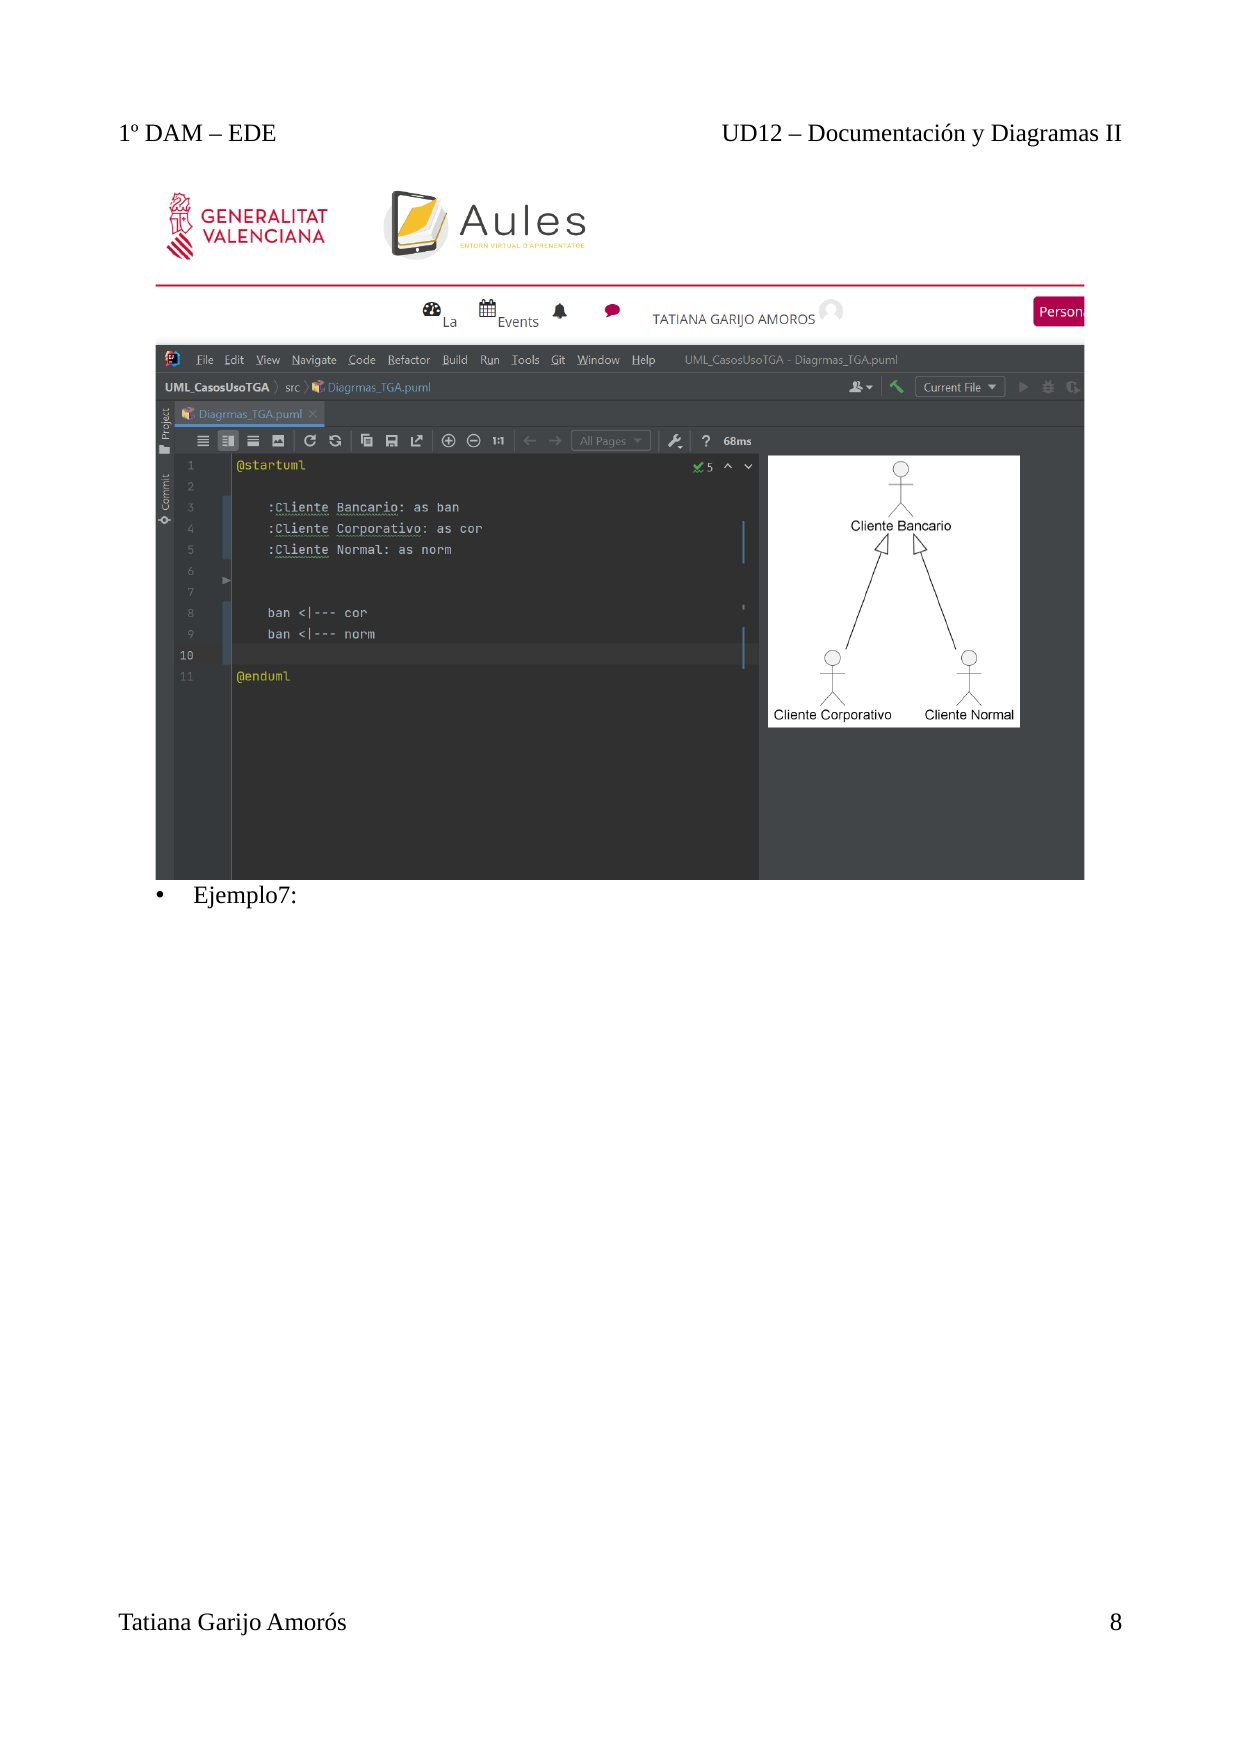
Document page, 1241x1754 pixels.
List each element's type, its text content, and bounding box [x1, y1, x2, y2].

picture [155, 176, 1085, 880]
list Ejemplo7: [156, 176, 1122, 909]
